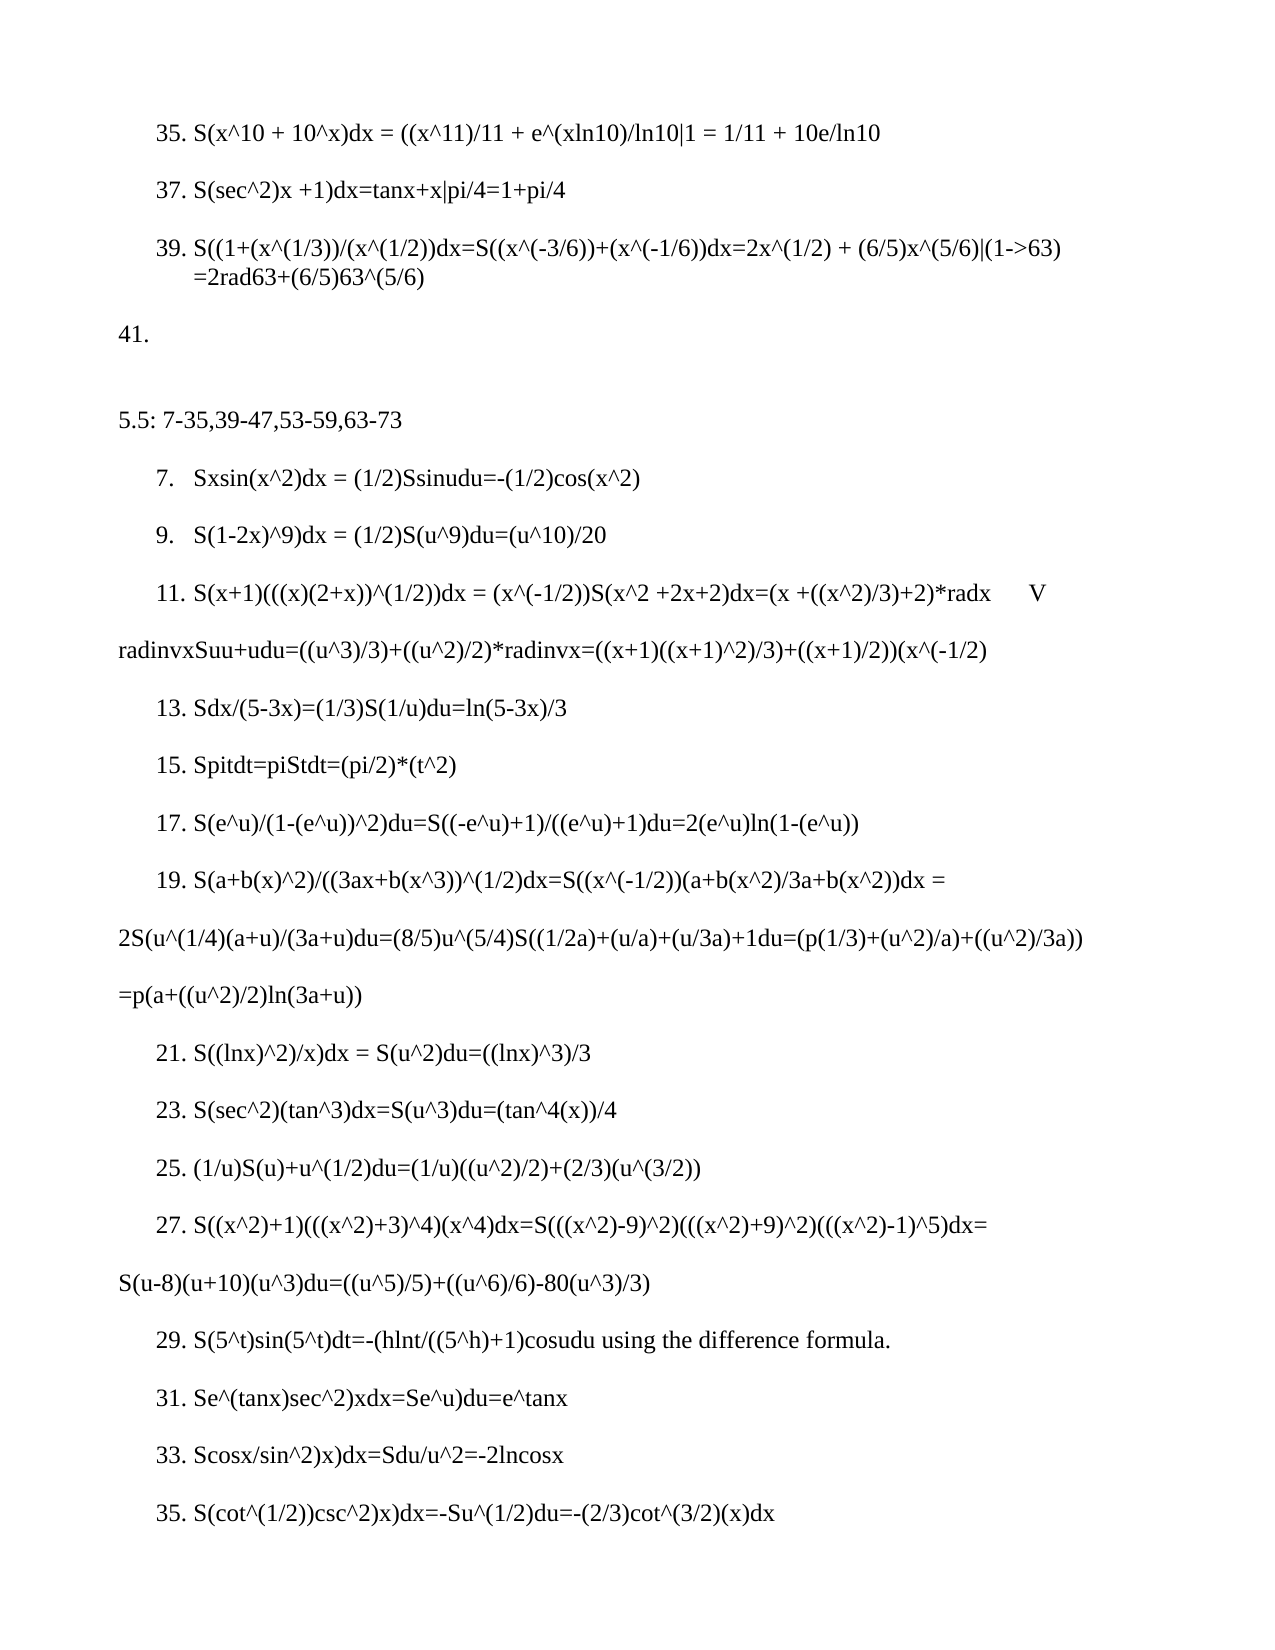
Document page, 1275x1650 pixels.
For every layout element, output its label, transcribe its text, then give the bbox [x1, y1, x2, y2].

list Scosx/sin^2)x)dx=Sdu/u^2=-2lncosx [156, 1441, 1157, 1469]
text 5.5: 7-35,39-47,53-59,63-73 [118, 406, 1157, 434]
list S(sec^2)x +1)dx=tanx+x|pi/4=1+pi/4 [156, 176, 1157, 204]
list Sxsin(x^2)dx = (1/2)Ssinudu=-(1/2)cos(x^2) [156, 463, 1157, 492]
list S(e^u)/(1-(e^u))^2)du=S((-e^u)+1)/((e^u)+1)du=2(e^u)ln(1-(e^u)) [156, 808, 1157, 837]
list (1/u)S(u)+u^(1/2)du=(1/u)((u^2)/2)+(2/3)(u^(3/2)) [156, 1153, 1157, 1182]
list S(a+b(x)^2)/((3ax+b(x^3))^(1/2)dx=S((x^(-1/2))(a+b(x^2)/3a+b(x^2))dx = [156, 866, 1157, 894]
text 2S(u^(1/4)(a+u)/(3a+u)du=(8/5)u^(5/4)S((1/2a)+(u/a)+(u/3a)+1du=(p(1/3)+(u^2)/a)+((u^2)/3a)) [118, 923, 1157, 952]
text 41. [118, 319, 1157, 348]
list S(cot^(1/2))csc^2)x)dx=-Su^(1/2)du=-(2/3)cot^(3/2)(x)dx [156, 1498, 1157, 1527]
list Se^(tanx)sec^2)xdx=Se^u)du=e^tanx [156, 1383, 1157, 1412]
list =2rad63+(6/5)63^(5/6) [156, 262, 1157, 291]
list S(x+1)(((x)(2+x))^(1/2))dx = (x^(-1/2))S(x^2 +2x+2)dx=(x +((x^2)/3)+2)*radx V [156, 578, 1157, 607]
list S(x^10 + 10^x)dx = ((x^11)/11 + e^(xln10)/ln10|1 = 1/11 + 10e/ln10 [156, 118, 1157, 147]
list S((lnx)^2)/x)dx = S(u^2)du=((lnx)^3)/3 [156, 1038, 1157, 1067]
list S(1-2x)^9)dx = (1/2)S(u^9)du=(u^10)/20 [156, 521, 1157, 549]
list S((x^2)+1)(((x^2)+3)^4)(x^4)dx=S(((x^2)-9)^2)(((x^2)+9)^2)(((x^2)-1)^5)dx= [156, 1211, 1157, 1239]
list S((1+(x^(1/3))/(x^(1/2))dx=S((x^(-3/6))+(x^(-1/6))dx=2x^(1/2) + (6/5)x^(5/6)|(1->63) [156, 233, 1157, 262]
list S(5^t)sin(5^t)dt=-(hlnt/((5^h)+1)cosudu using the difference formula. [156, 1326, 1157, 1354]
text =p(a+((u^2)/2)ln(3a+u)) [118, 981, 1157, 1009]
list S(sec^2)(tan^3)dx=S(u^3)du=(tan^4(x))/4 [156, 1096, 1157, 1124]
list Spitdt=piStdt=(pi/2)*(t^2) [156, 751, 1157, 779]
text S(u-8)(u+10)(u^3)du=((u^5)/5)+((u^6)/6)-80(u^3)/3) [118, 1268, 1157, 1297]
list Sdx/(5-3x)=(1/3)S(1/u)du=ln(5-3x)/3 [156, 693, 1157, 722]
text radinvxSuu+udu=((u^3)/3)+((u^2)/2)*radinvx=((x+1)((x+1)^2)/3)+((x+1)/2))(x^(-1/2) [118, 636, 1157, 664]
